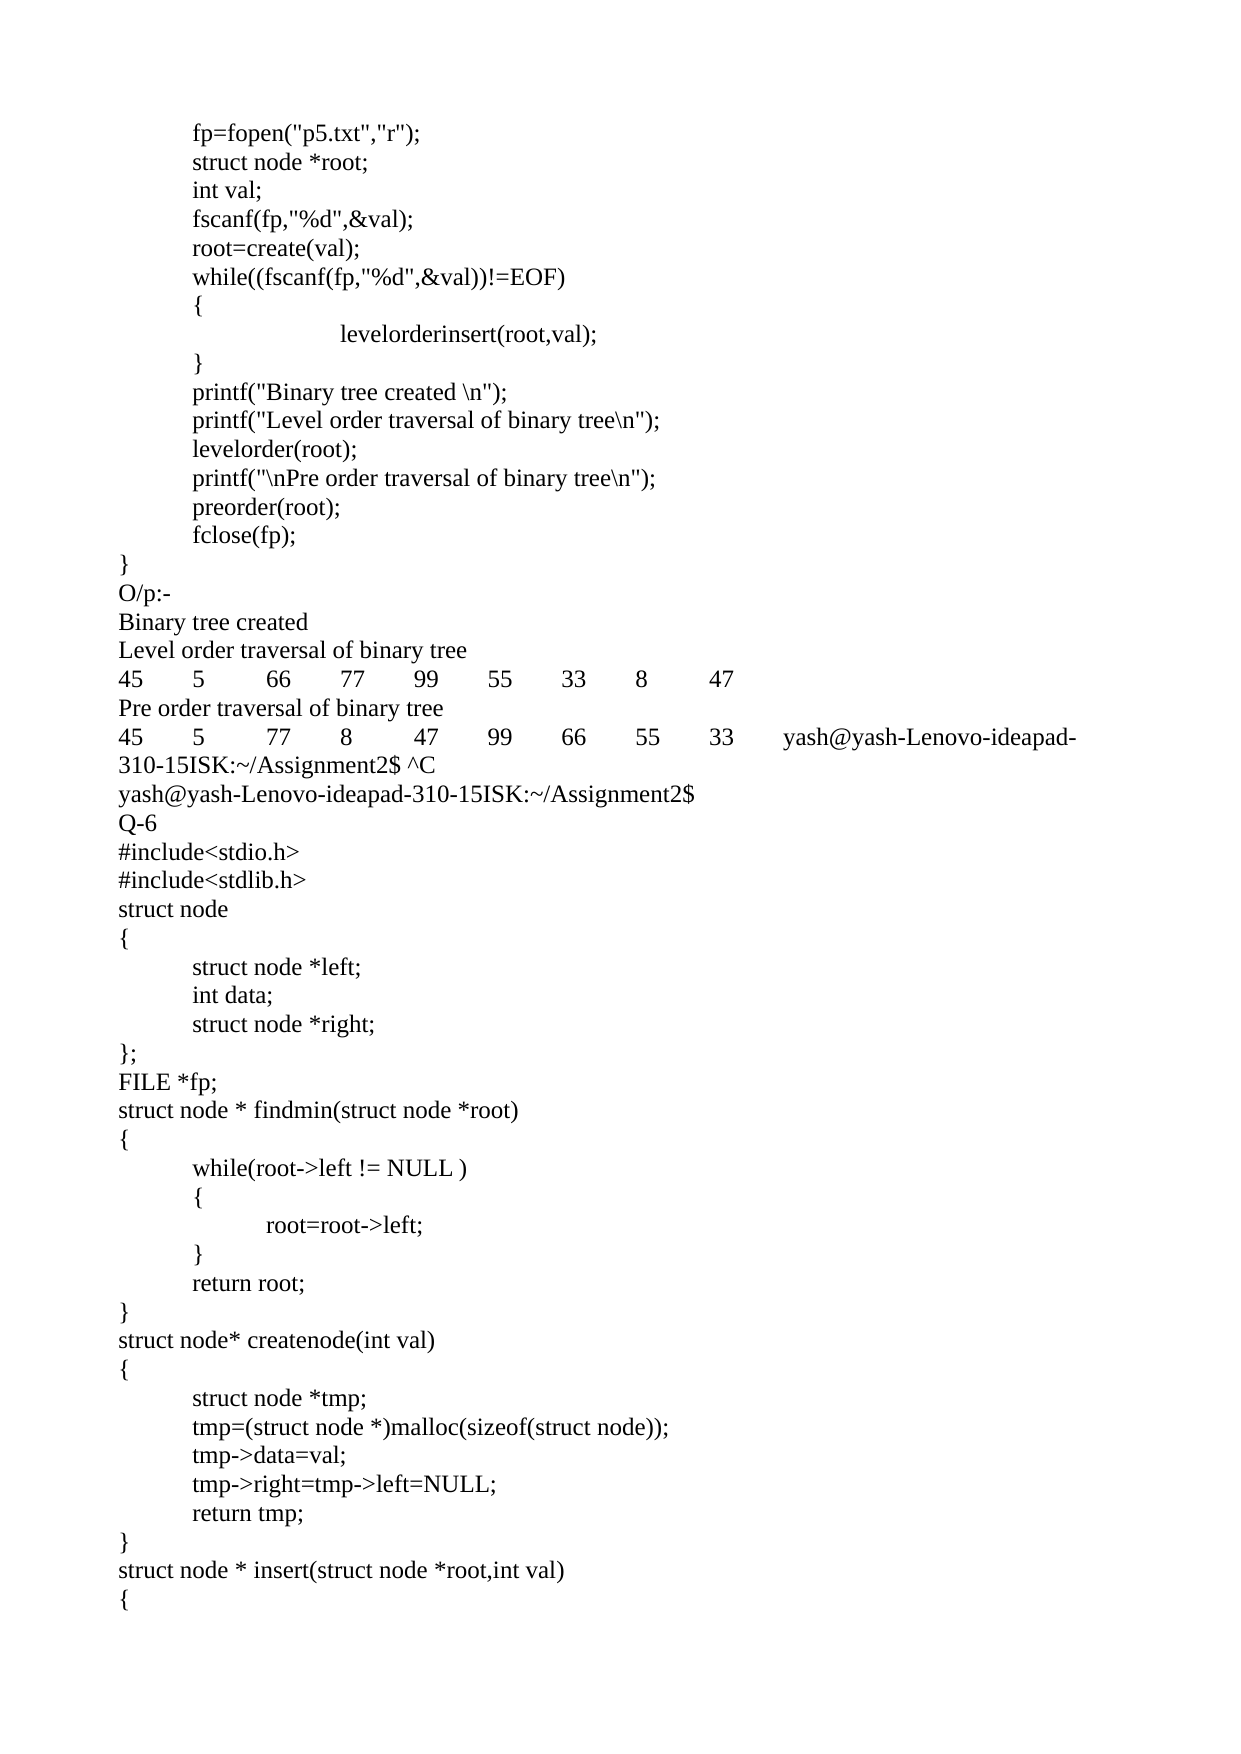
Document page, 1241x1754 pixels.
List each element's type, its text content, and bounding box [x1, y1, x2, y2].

text root=create(val); [118, 233, 1122, 262]
text Level order traversal of binary tree [118, 636, 1122, 664]
text struct node* createnode(int val) [118, 1326, 1122, 1354]
text #include<stdio.h> [118, 837, 1122, 866]
text printf("Level order traversal of binary tree\n"); [118, 406, 1122, 434]
text return tmp; [118, 1498, 1122, 1527]
text root=root->left; [118, 1211, 1122, 1239]
text }; [118, 1038, 1122, 1067]
text fclose(fp); [118, 521, 1122, 549]
text Pre order traversal of binary tree [118, 693, 1122, 722]
text 45 5 77 8 47 99 66 55 33 yash@yash-Lenovo-ideapad-310-15ISK:~/Assignment2$ ^C [118, 722, 1122, 779]
text int data; [118, 981, 1122, 1009]
text } [118, 1527, 1122, 1556]
text return root; [118, 1268, 1122, 1297]
text yash@yash-Lenovo-ideapad-310-15ISK:~/Assignment2$ [118, 779, 1122, 808]
text } [118, 549, 1122, 578]
text while(root->left != NULL ) [118, 1153, 1122, 1182]
text tmp=(struct node *)malloc(sizeof(struct node)); [118, 1412, 1122, 1441]
text levelorder(root); [118, 434, 1122, 463]
text 45 5 66 77 99 55 33 8 47 [118, 664, 1122, 693]
text #include<stdlib.h> [118, 866, 1122, 894]
text { [118, 291, 1122, 319]
text printf("\nPre order traversal of binary tree\n"); [118, 463, 1122, 492]
text struct node [118, 894, 1122, 923]
text struct node *left; [118, 952, 1122, 981]
text fp=fopen("p5.txt","r"); [118, 118, 1122, 147]
text struct node *root; [118, 147, 1122, 176]
text tmp->right=tmp->left=NULL; [118, 1469, 1122, 1498]
text struct node *tmp; [118, 1383, 1122, 1412]
text int val; [118, 176, 1122, 204]
text } [118, 348, 1122, 377]
text fscanf(fp,"%d",&val); [118, 204, 1122, 233]
text Q-6 [118, 808, 1122, 837]
text FILE *fp; [118, 1067, 1122, 1096]
text { [118, 1182, 1122, 1211]
text } [118, 1297, 1122, 1326]
text levelorderinsert(root,val); [118, 319, 1122, 348]
text printf("Binary tree created \n"); [118, 377, 1122, 406]
text struct node * findmin(struct node *root) [118, 1096, 1122, 1124]
text { [118, 1584, 1122, 1613]
text { [118, 923, 1122, 952]
text while((fscanf(fp,"%d",&val))!=EOF) [118, 262, 1122, 291]
text O/p:- [118, 578, 1122, 607]
text { [118, 1124, 1122, 1153]
text tmp->data=val; [118, 1441, 1122, 1469]
text struct node * insert(struct node *root,int val) [118, 1556, 1122, 1584]
text } [118, 1239, 1122, 1268]
text { [118, 1354, 1122, 1383]
text Binary tree created [118, 607, 1122, 636]
text struct node *right; [118, 1009, 1122, 1038]
text preorder(root); [118, 492, 1122, 521]
